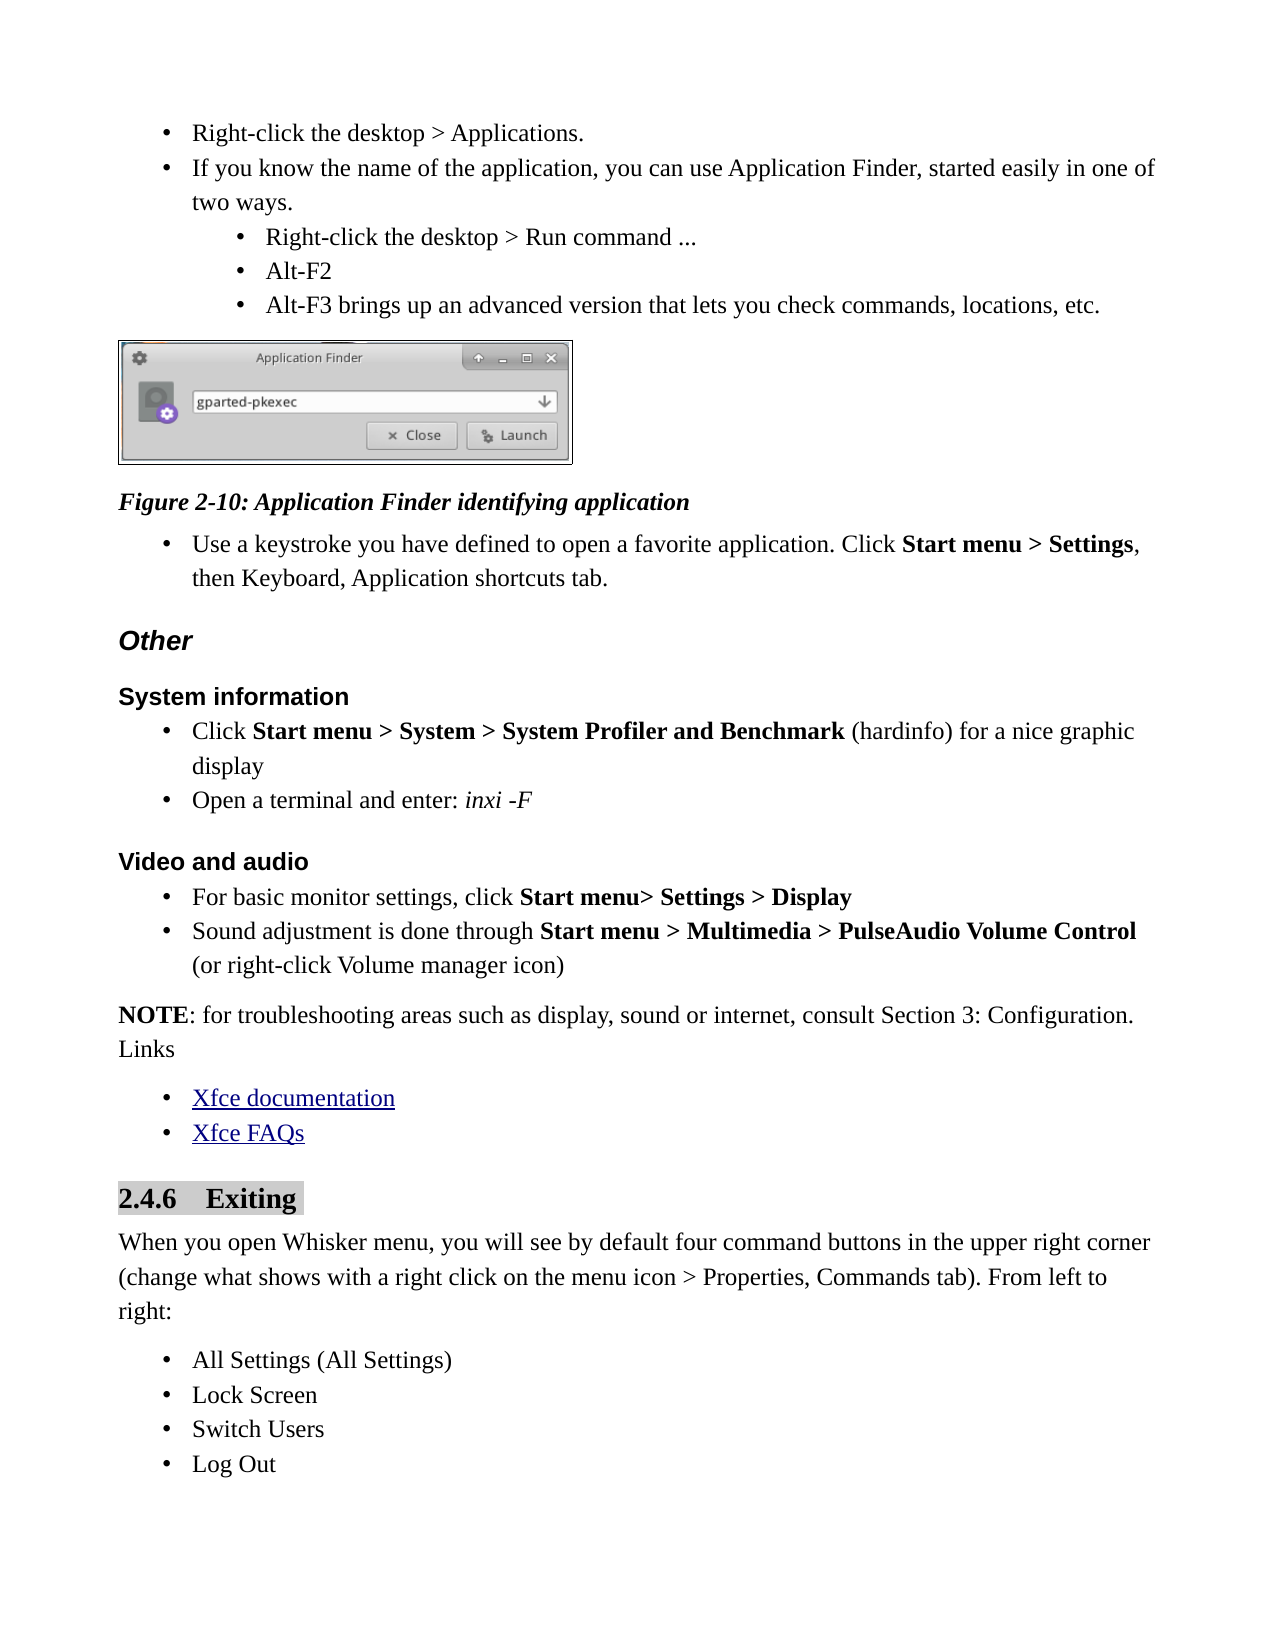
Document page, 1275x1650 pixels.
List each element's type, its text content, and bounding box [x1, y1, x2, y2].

list Right-click the desktop > Applications. [162, 118, 1157, 147]
list All Settings (All Settings) [162, 1345, 1157, 1374]
list Switch Users [162, 1414, 1157, 1443]
list Lock Screen [162, 1380, 1157, 1409]
list Xfce documentation [162, 1083, 1157, 1112]
list Alt-F3 brings up an advanced version that lets you check commands, locations, etc. [236, 291, 1157, 319]
text NOTE: for troubleshooting areas such as display, sound or internet, consult Section 3: Configuration. [118, 1000, 1157, 1028]
list Sound adjustment is done through Start menu > Multimedia > PulseAudio Volume Control (or right-click Volume manager icon) [162, 916, 1157, 979]
list Xfce FAQs [162, 1118, 1157, 1146]
list Use a keystroke you have defined to open a favorite application. Click Start menu > Settings, then Keyboard, Application shortcuts tab. [162, 529, 1157, 592]
list Log Out [162, 1449, 1157, 1478]
subtitle 2.4.6 Exiting [304, 1181, 1157, 1215]
subtitle Video and audio [118, 847, 1157, 875]
subtitle Other [118, 625, 1157, 657]
text Figure 2-10: Application Finder identifying application [118, 487, 1157, 516]
list Right-click the desktop > Run command ... [236, 222, 1157, 250]
picture [121, 342, 569, 461]
text When you open Whisker menu, you will see by default four command buttons in the upper right corner (change what shows with a right click on the menu icon > Properties, Commands tab). From left to right: [118, 1227, 1157, 1325]
list If you know the name of the application, you can use Application Finder, started easily in one of two ways. [162, 153, 1157, 216]
list Open a terminal and enter: inxi -F [162, 785, 1157, 814]
text Links [118, 1034, 1157, 1063]
list Alt-F2 [236, 256, 1157, 285]
subtitle System information [118, 682, 1157, 710]
list For basic monitor settings, click Start menu> Settings > Display [162, 882, 1157, 910]
list Click Start menu > System > System Profiler and Benchmark (hardinfo) for a nice graphic display [162, 716, 1157, 779]
